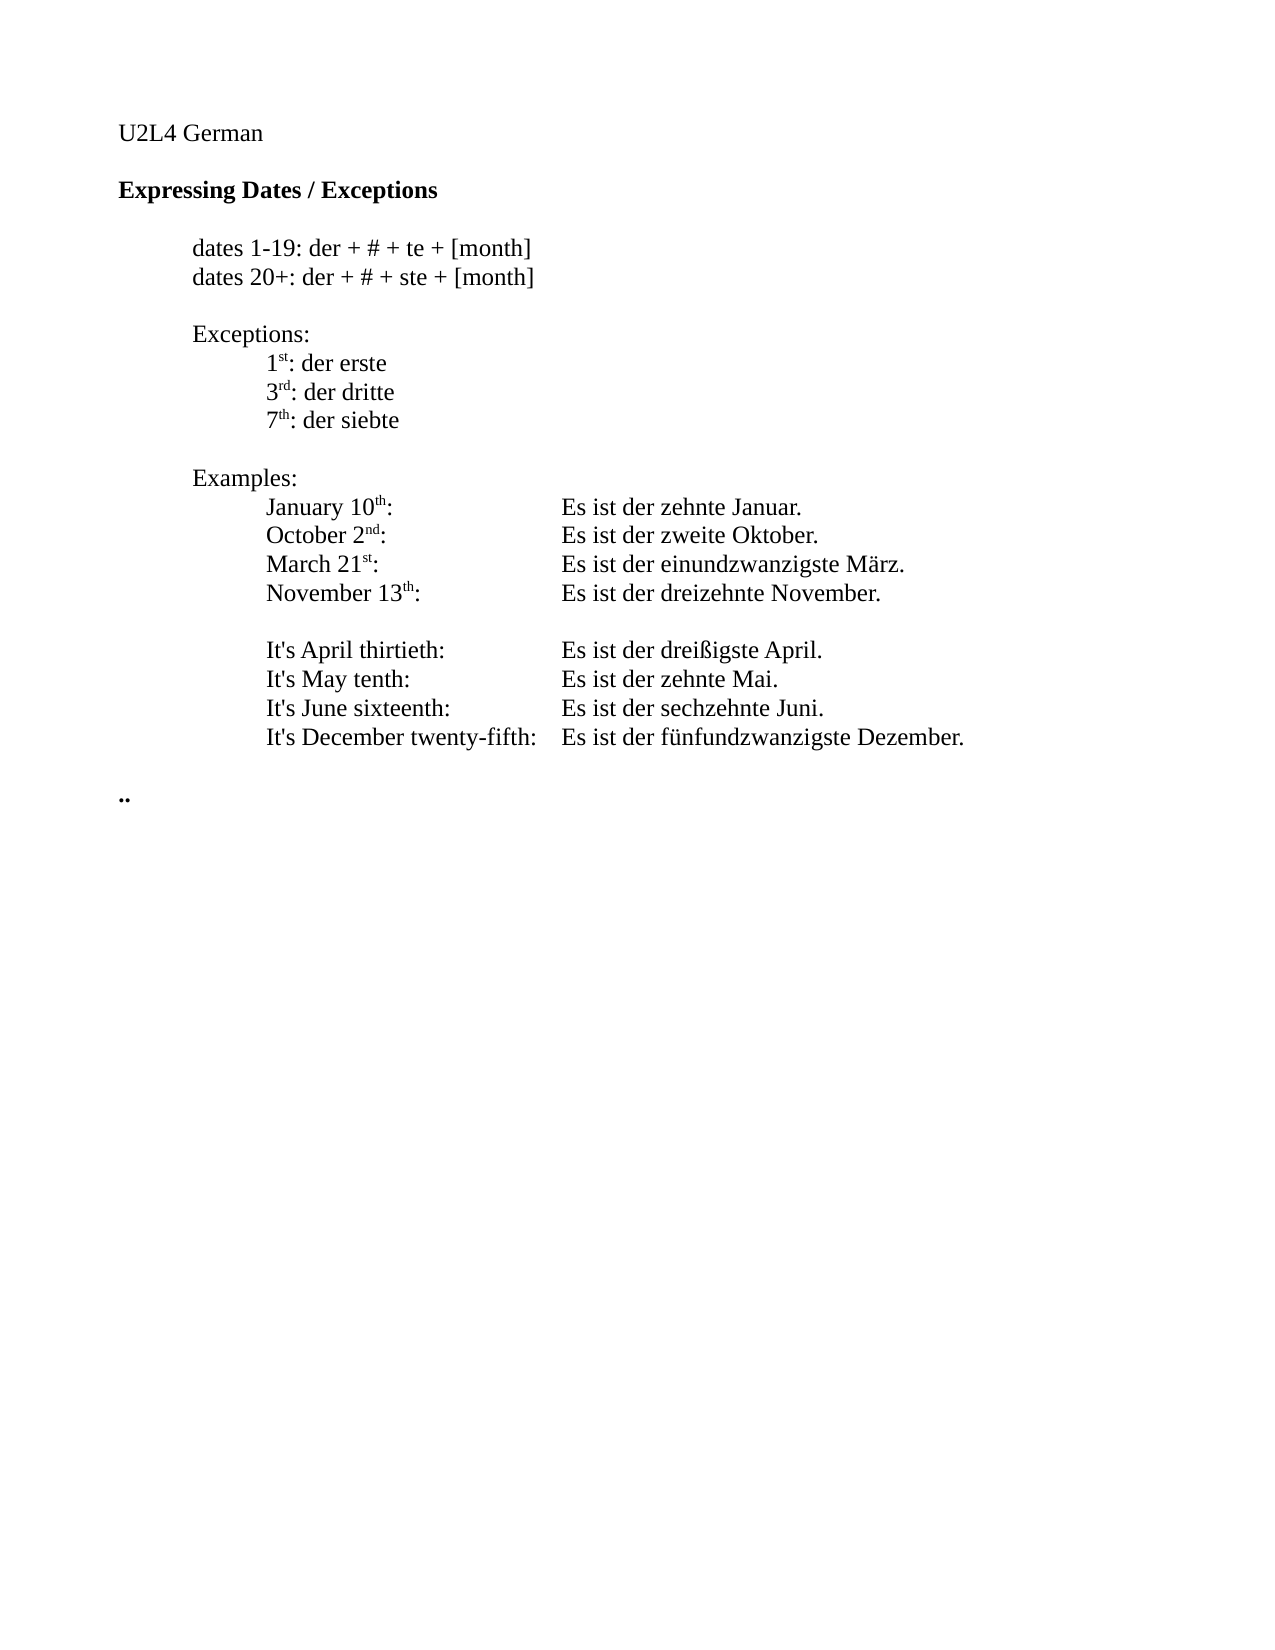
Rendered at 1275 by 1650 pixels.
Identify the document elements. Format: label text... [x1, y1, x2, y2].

text dates 20+: der + # + ste + [month] [118, 262, 1157, 291]
text October 2nd: Es ist der zweite Oktober. [118, 521, 1157, 549]
text It's May tenth: Es ist der zehnte Mai. [118, 664, 1157, 693]
text It's April thirtieth: Es ist der dreißigste April. [118, 636, 1157, 664]
text January 10th: Es ist der zehnte Januar. [118, 492, 1157, 521]
text 7th: der siebte [118, 406, 1157, 434]
text 3rd: der dritte [118, 377, 1157, 406]
text U2L4 German [118, 118, 1157, 147]
text Examples: [118, 463, 1157, 492]
text It's December twenty-fifth: Es ist der fünfundzwanzigste Dezember. [118, 722, 1157, 751]
text November 13th: Es ist der dreizehnte November. [118, 578, 1157, 607]
text March 21st: Es ist der einundzwanzigste März. [118, 549, 1157, 578]
text .. [118, 779, 1157, 808]
text 1st: der erste [118, 348, 1157, 377]
text Expressing Dates / Exceptions [118, 176, 1157, 204]
text Exceptions: [118, 319, 1157, 348]
text It's June sixteenth: Es ist der sechzehnte Juni. [118, 693, 1157, 722]
text dates 1-19: der + # + te + [month] [118, 233, 1157, 262]
